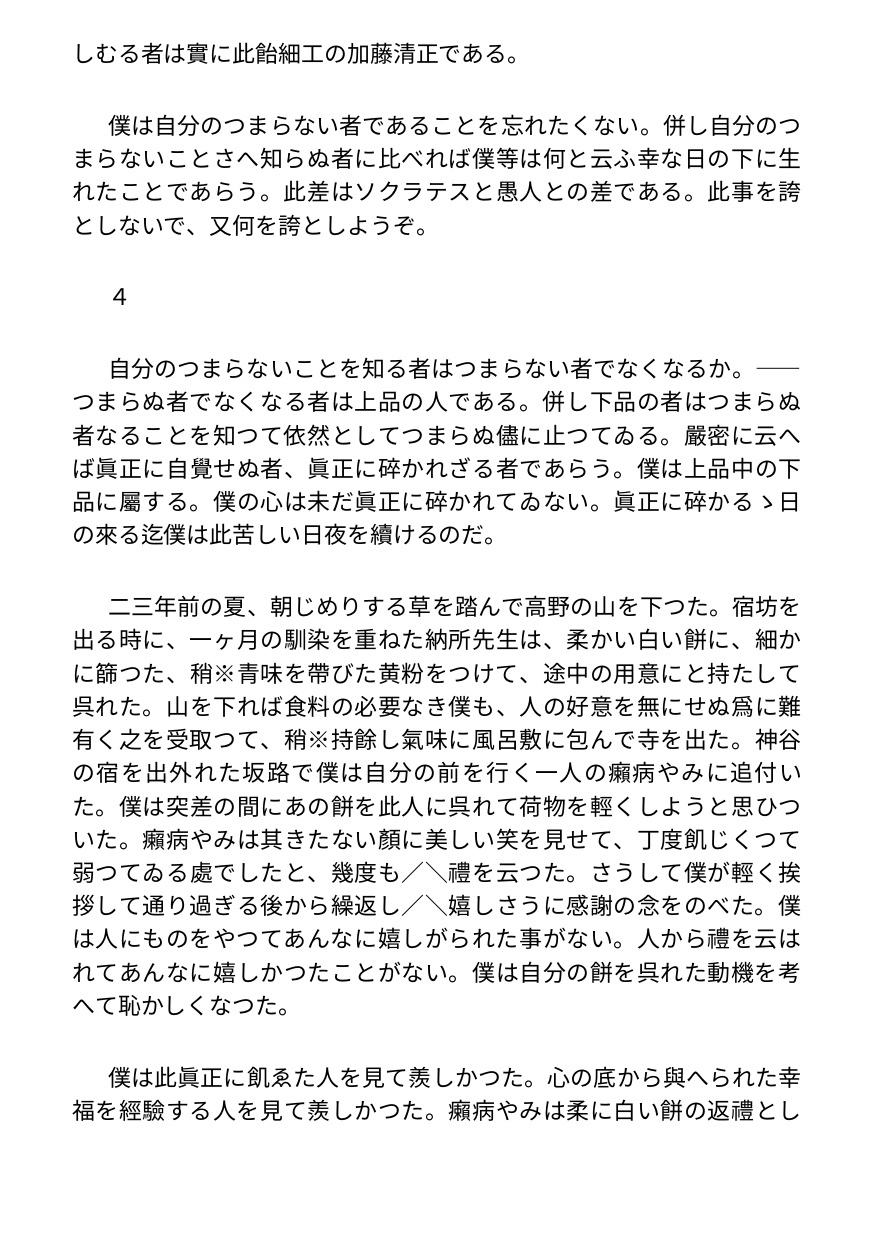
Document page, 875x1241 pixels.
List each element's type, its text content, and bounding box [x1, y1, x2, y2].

text 自分のつまらないことを知る者はつまらない者でなくなるか。――つまらぬ者でなくなる者は上品の人である。併し下品の者はつまらぬ者なることを知つて依然としてつまらぬ儘に止つてゐる。嚴密に云へば眞正に自覺せぬ者、眞正に碎かれざる者であらう。僕は上品中の下品に屬する。僕の心は未だ眞正に碎かれてゐない。眞正に碎かるゝ日の來る迄僕は此苦しい日夜を續けるのだ。 [72, 351, 802, 550]
text ４ [72, 279, 802, 312]
text 僕は自分のつまらない者であることを忘れたくない。併し自分のつまらないことさへ知らぬ者に比べれば僕等は何と云ふ幸な日の下に生れたことであらう。此差はソクラテスと愚人との差である。此事を誇としないで、又何を誇としようぞ。 [72, 108, 802, 241]
text 二三年前の夏、朝じめりする草を踏んで高野の山を下つた。宿坊を出る時に、一ヶ月の馴染を重ねた納所先生は、柔かい白い餅に、細かに篩つた、稍※青味を帶びた黄粉をつけて、途中の用意にと持たして呉れた。山を下れば食料の必要なき僕も、人の好意を無にせぬ爲に難有く之を受取つて、稍※持餘し氣味に風呂敷に包んで寺を出た。神谷の宿を出外れた坂路で僕は自分の前を行く一人の癩病やみに追付いた。僕は突差の間にあの餅を此人に呉れて荷物を輕くしようと思ひついた。癩病やみは其きたない顏に美しい笑を見せて、丁度飢じくつて弱つてゐる處でしたと、幾度も／＼禮を云つた。さうして僕が輕く挨拶して通り過ぎる後から繰返し／＼嬉しさうに感謝の念をのべた。僕は人にものをやつてあんなに嬉しがられた事がない。人から禮を云はれてあんなに嬉しかつたことがない。僕は自分の餅を呉れた動機を考へて恥かしくなつた。 [72, 589, 802, 1021]
text 僕は此眞正に飢ゑた人を見て羨しかつた。心の底から與へられた幸福を經驗する人を見て羨しかつた。癩病やみは柔に白い餅の返禮とし [72, 1059, 802, 1126]
text しむる者は實に此飴細工の加藤清正である。 [72, 36, 802, 69]
